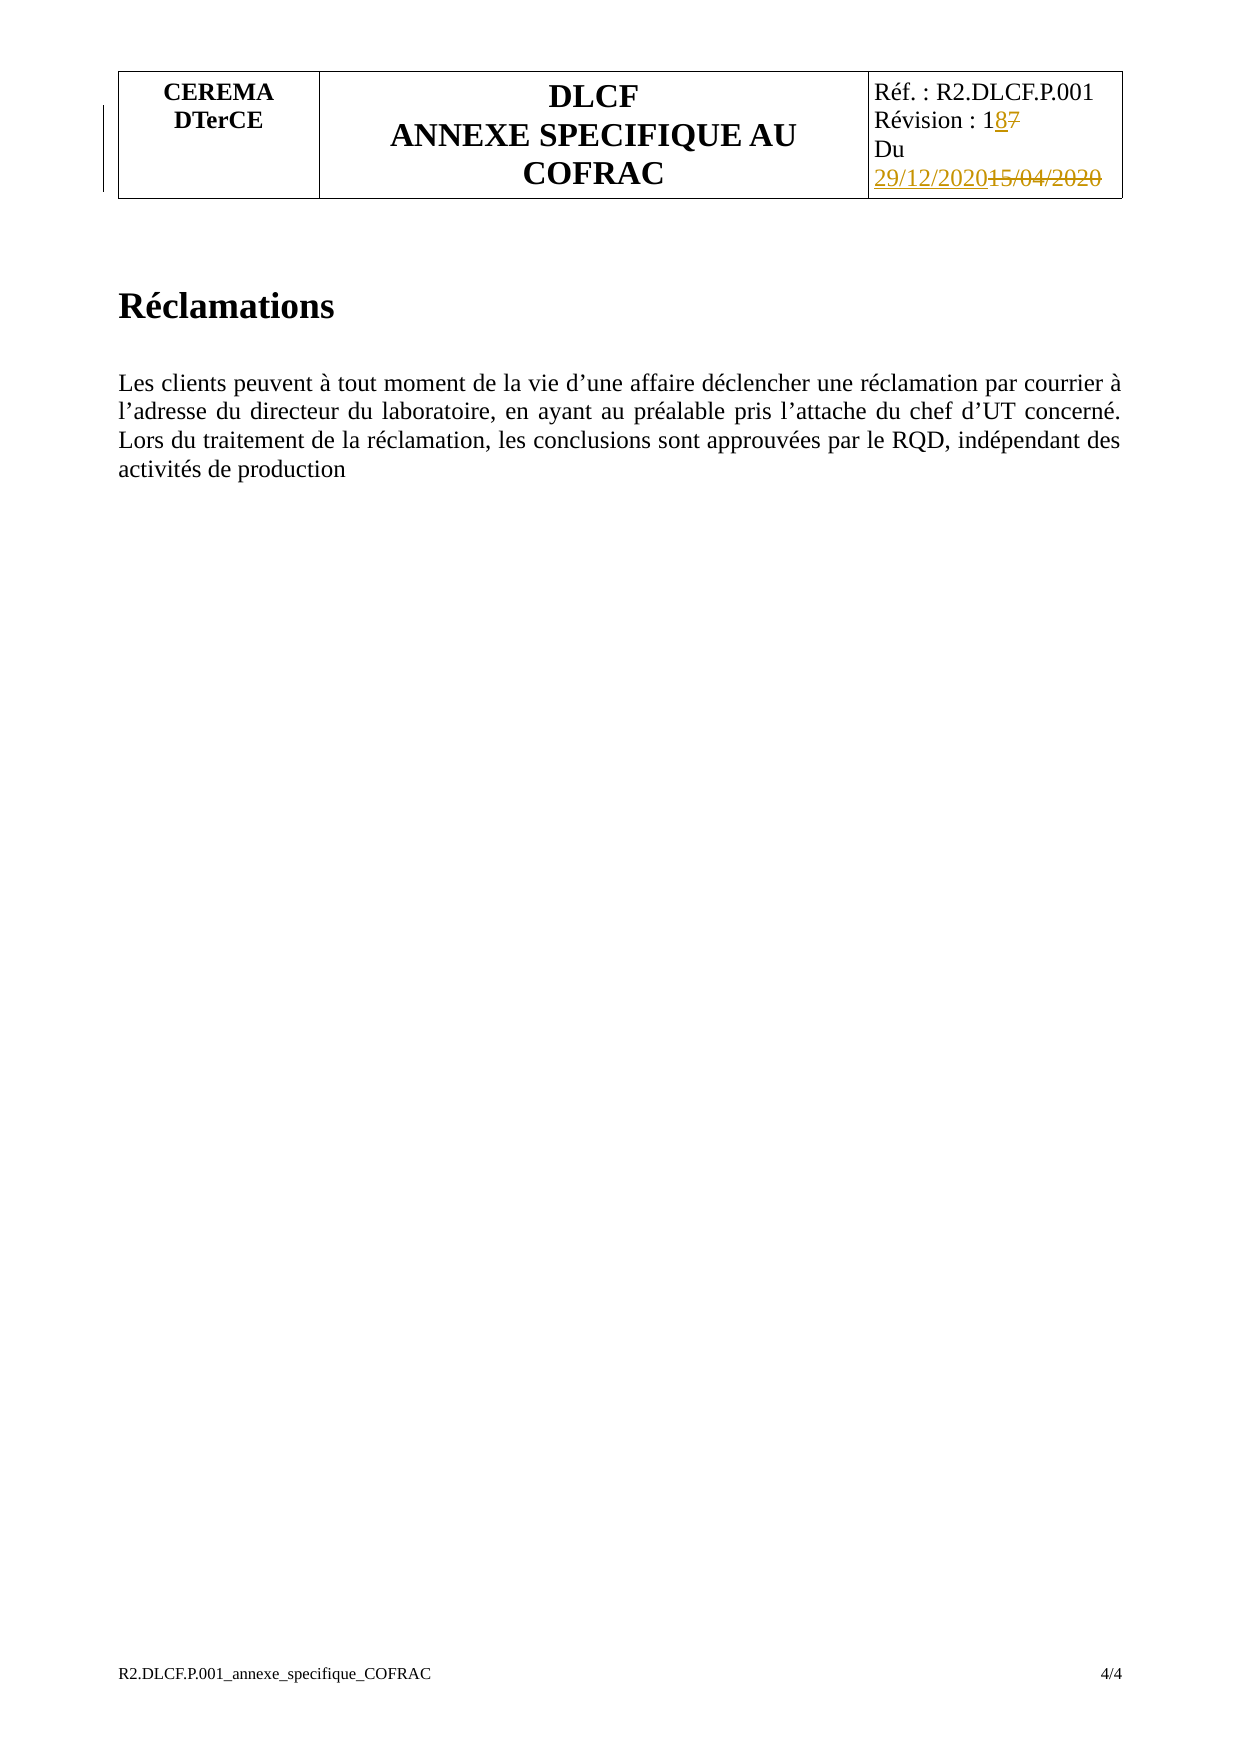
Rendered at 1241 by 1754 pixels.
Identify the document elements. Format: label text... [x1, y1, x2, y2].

subtitle Réclamations [118, 283, 1122, 326]
text Les clients peuvent à tout moment de la vie d’une affaire déclencher une réclamation par courrier à l’adresse du directeur du laboratoire, en ayant au préalable pris l’attache du chef d’UT concerné. Lors du traitement de la réclamation, les conclusions sont approuvées par le RQD, indépendant des activités de production [118, 368, 1122, 483]
